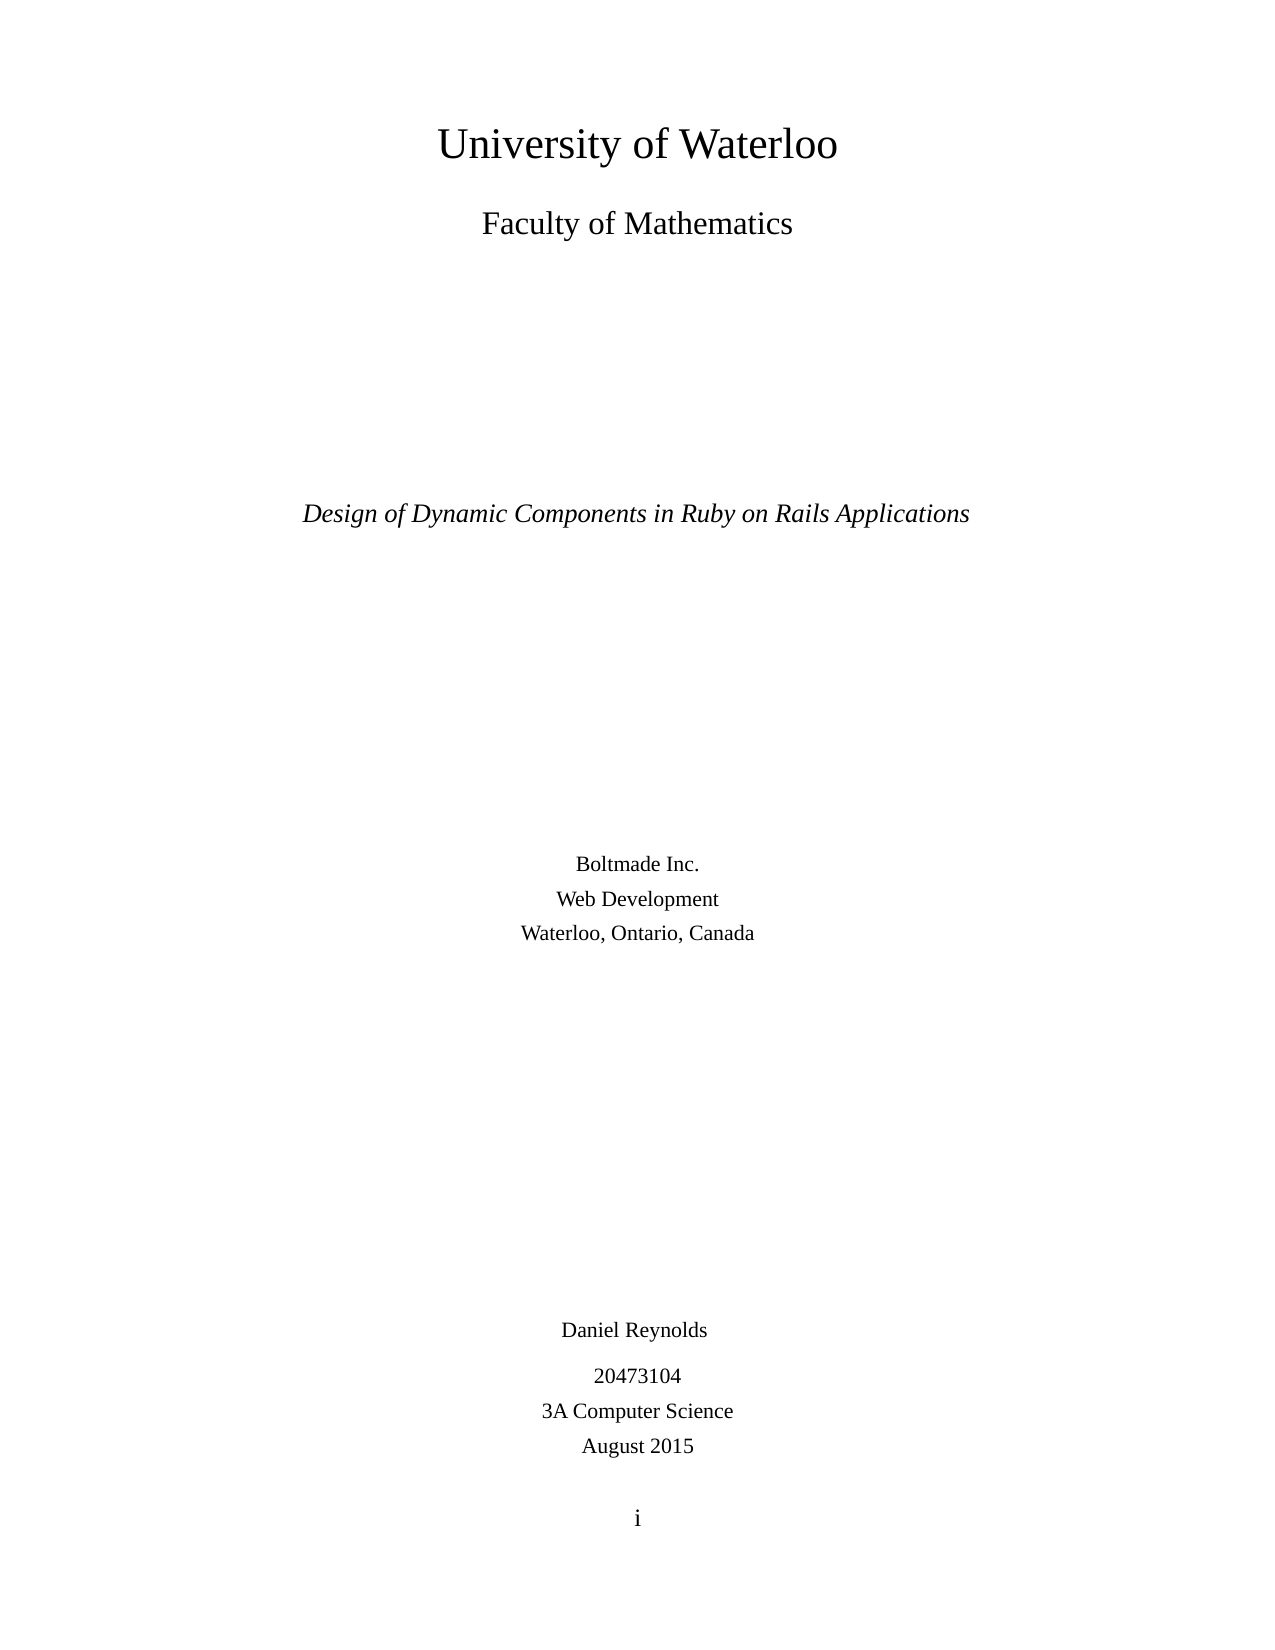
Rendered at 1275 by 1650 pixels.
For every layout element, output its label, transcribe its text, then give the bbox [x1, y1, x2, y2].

text 20473104 [118, 1363, 1157, 1388]
text Daniel Reynolds [118, 1245, 1157, 1343]
text August 2015 [118, 1433, 1157, 1458]
text University of Waterloo [118, 118, 1157, 168]
text Design of Dynamic Components in Ruby on Rails Applications [118, 497, 1157, 528]
text Boltmade Inc. [118, 851, 1157, 876]
text Waterloo, Ontario, Canada [118, 920, 1157, 945]
text Web Development [118, 886, 1157, 911]
subtitle Faculty of Mathematics [118, 204, 1157, 242]
text 3A Computer Science [118, 1398, 1157, 1423]
